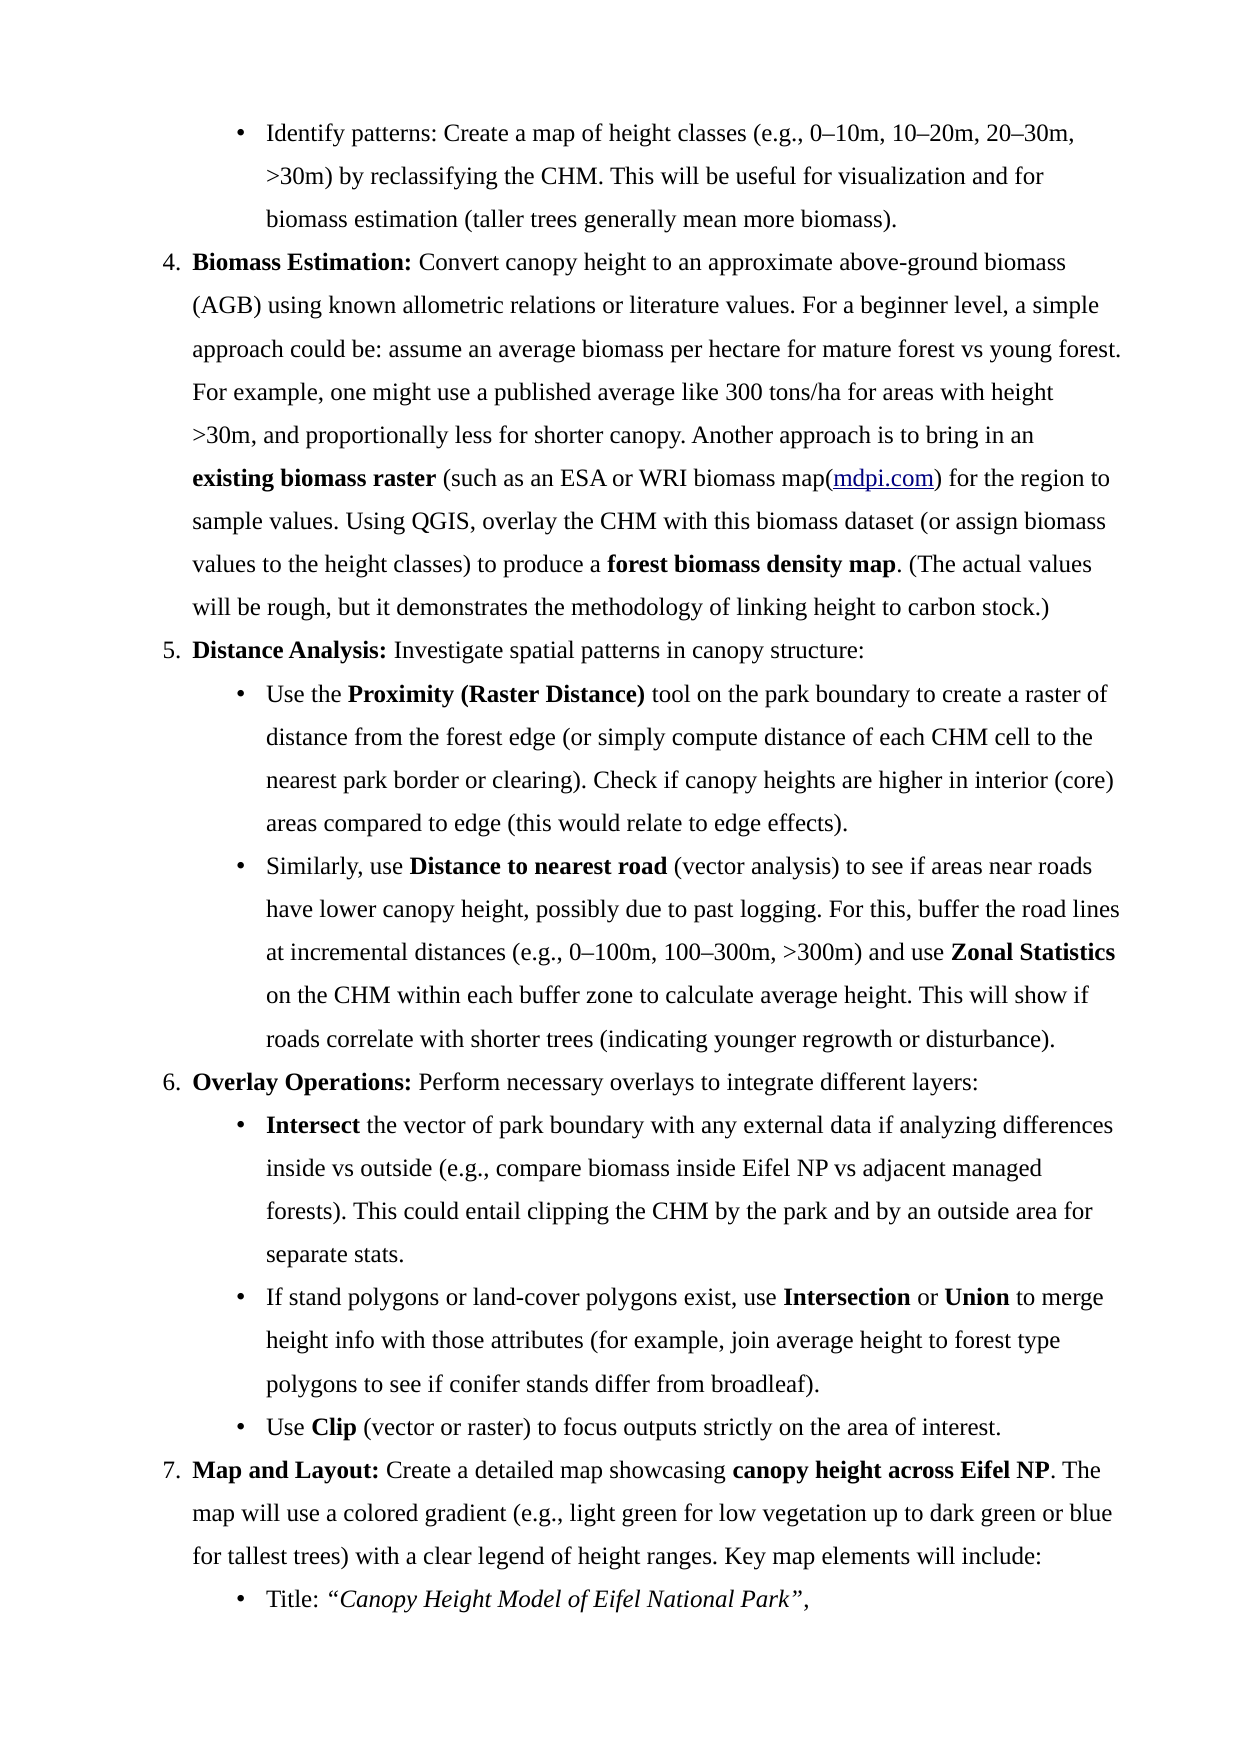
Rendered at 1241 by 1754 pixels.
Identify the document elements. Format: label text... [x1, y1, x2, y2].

list Overlay Operations: Perform necessary overlays to integrate different layers: [162, 1067, 1122, 1096]
list Title: “Canopy Height Model of Eifel National Park”, [236, 1584, 1122, 1613]
list Similarly, use Distance to nearest road (vector analysis) to see if areas near roads have lower canopy height, possibly due to past logging. For this, buffer the road lines at incremental distances (e.g., 0–100m, 100–300m, >300m) and use Zonal Statistics on the CHM within each buffer zone to calculate average height. This will show if roads correlate with shorter trees (indicating younger regrowth or disturbance). [236, 851, 1122, 1052]
list Map and Layout: Create a detailed map showcasing canopy height across Eifel NP. The map will use a colored gradient (e.g., light green for low vegetation up to dark green or blue for tallest trees) with a clear legend of height ranges. Key map elements will include: [162, 1455, 1122, 1570]
list Identify patterns: Create a map of height classes (e.g., 0–10m, 10–20m, 20–30m, >30m) by reclassifying the CHM. This will be useful for visualization and for biomass estimation (taller trees generally mean more biomass). [236, 118, 1122, 233]
list Intersect the vector of park boundary with any external data if analyzing differences inside vs outside (e.g., compare biomass inside Eifel NP vs adjacent managed forests). This could entail clipping the CHM by the park and by an outside area for separate stats. [236, 1110, 1122, 1268]
list Use Clip (vector or raster) to focus outputs strictly on the area of interest. [236, 1412, 1122, 1441]
list Distance Analysis: Investigate spatial patterns in canopy structure: [162, 636, 1122, 664]
list If stand polygons or land-cover polygons exist, use Intersection or Union to merge height info with those attributes (for example, join average height to forest type polygons to see if conifer stands differ from broadleaf). [236, 1282, 1122, 1397]
list Use the Proximity (Raster Distance) tool on the park boundary to create a raster of distance from the forest edge (or simply compute distance of each CHM cell to the nearest park border or clearing). Check if canopy heights are higher in interior (core) areas compared to edge (this would relate to edge effects). [236, 679, 1122, 837]
list Biomass Estimation: Convert canopy height to an approximate above-ground biomass (AGB) using known allometric relations or literature values. For a beginner level, a simple approach could be: assume an average biomass per hectare for mature forest vs young forest. For example, one might use a published average like 300 tons/ha for areas with height >30m, and proportionally less for shorter canopy. Another approach is to bring in an existing biomass raster (such as an ESA or WRI biomass map​(mdpi.com) for the region to sample values. Using QGIS, overlay the CHM with this biomass dataset (or assign biomass values to the height classes) to produce a forest biomass density map. (The actual values will be rough, but it demonstrates the methodology of linking height to carbon stock.) [162, 247, 1122, 621]
